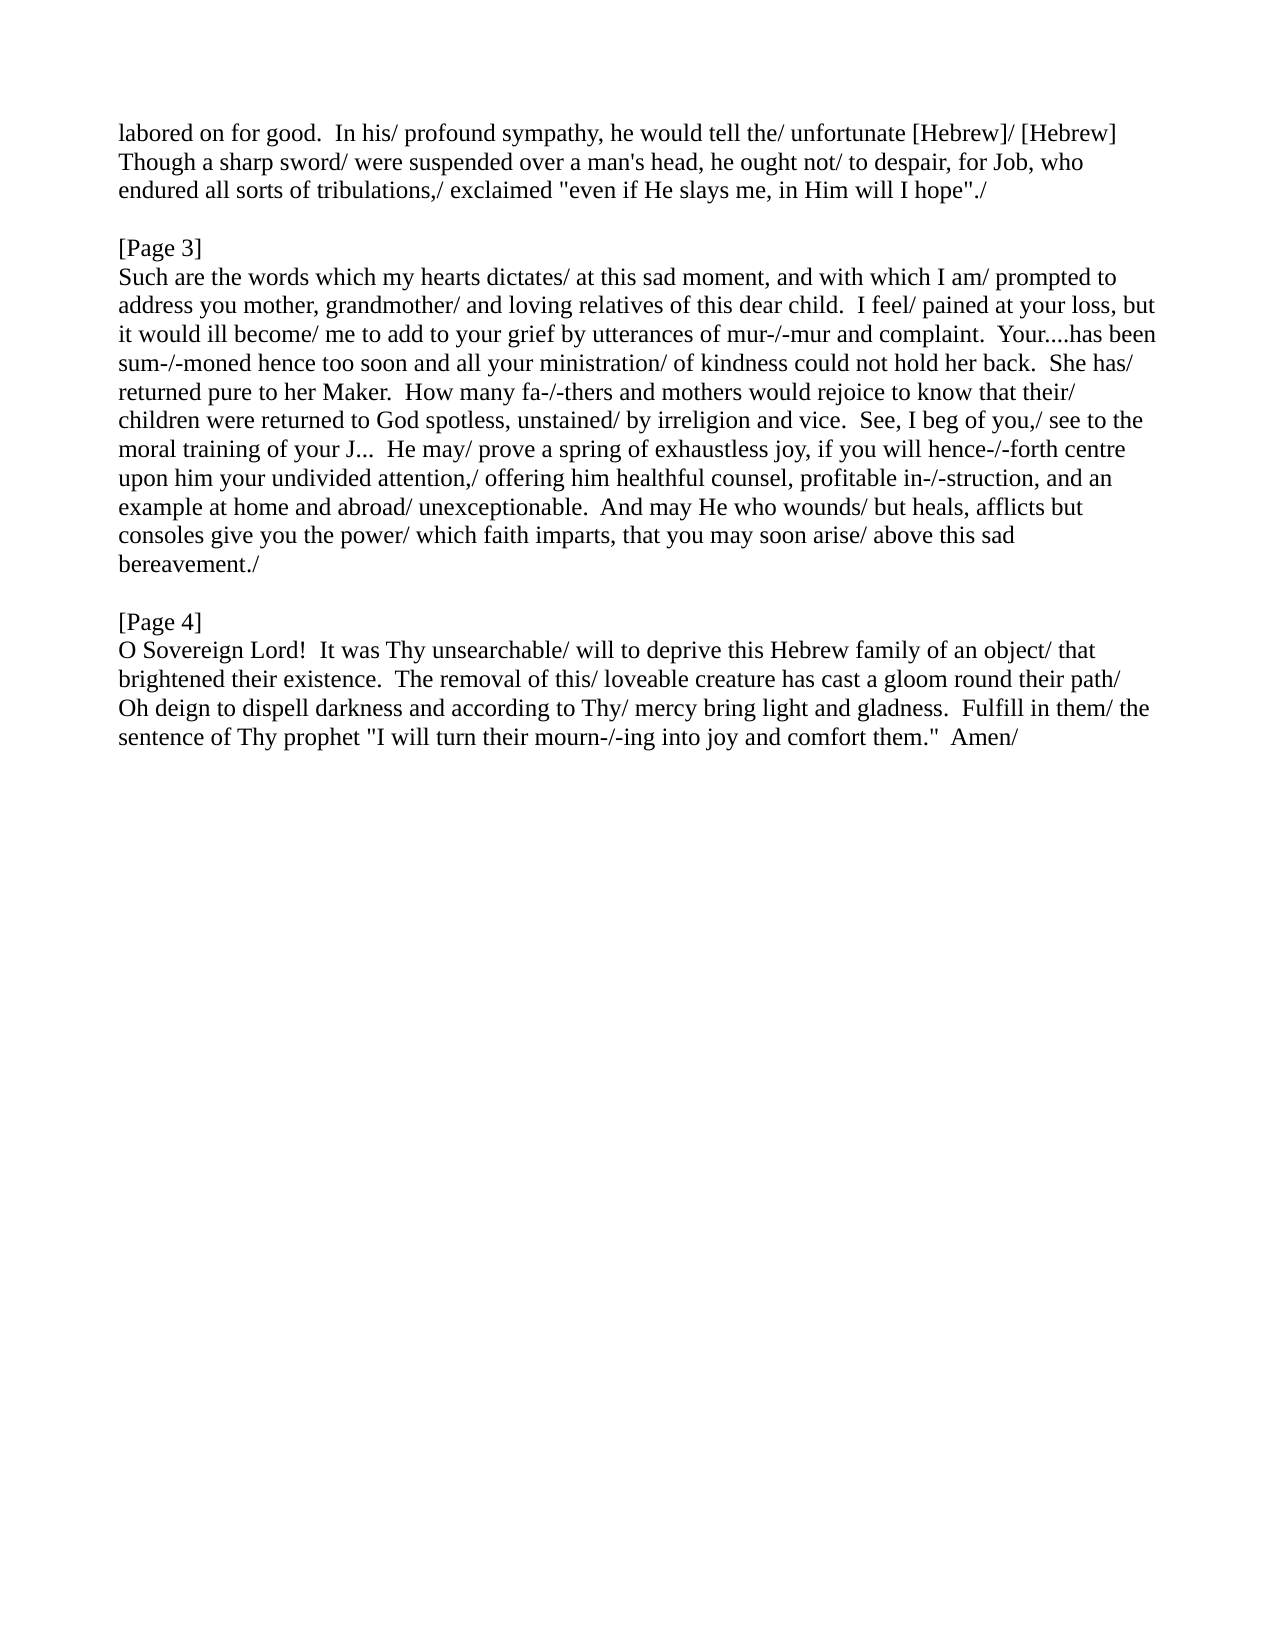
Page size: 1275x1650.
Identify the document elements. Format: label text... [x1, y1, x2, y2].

text O Sovereign Lord! It was Thy unsearchable/ will to deprive this Hebrew family of an object/ that brightened their existence. The removal of this/ loveable creature has cast a gloom round their path/ Oh deign to dispell darkness and according to Thy/ mercy bring light and gladness. Fulfill in them/ the sentence of Thy prophet "I will turn their mourn-/-ing into joy and comfort them." Amen/ [118, 636, 1157, 751]
text Such are the words which my hearts dictates/ at this sad moment, and with which I am/ prompted to address you mother, grandmother/ and loving relatives of this dear child. I feel/ pained at your loss, but it would ill become/ me to add to your grief by utterances of mur-/-mur and complaint. Your....has been sum-/-moned hence too soon and all your ministration/ of kindness could not hold her back. She has/ returned pure to her Maker. How many fa-/-thers and mothers would rejoice to know that their/ children were returned to God spotless, unstained/ by irreligion and vice. See, I beg of you,/ see to the moral training of your J... He may/ prove a spring of exhaustless joy, if you will hence-/-forth centre upon him your undivided attention,/ offering him healthful counsel, profitable in-/-struction, and an example at home and abroad/ unexceptionable. And may He who wounds/ but heals, afflicts but consoles give you the power/ which faith imparts, that you may soon arise/ above this sad bereavement./ [118, 262, 1157, 578]
text labored on for good. In his/ profound sympathy, he would tell the/ unfortunate [Hebrew]/ [Hebrew] Though a sharp sword/ were suspended over a man's head, he ought not/ to despair, for Job, who endured all sorts of tribulations,/ exclaimed "even if He slays me, in Him will I hope"./ [118, 118, 1157, 204]
text [Page 4] [118, 607, 1157, 636]
text [Page 3] [118, 233, 1157, 262]
